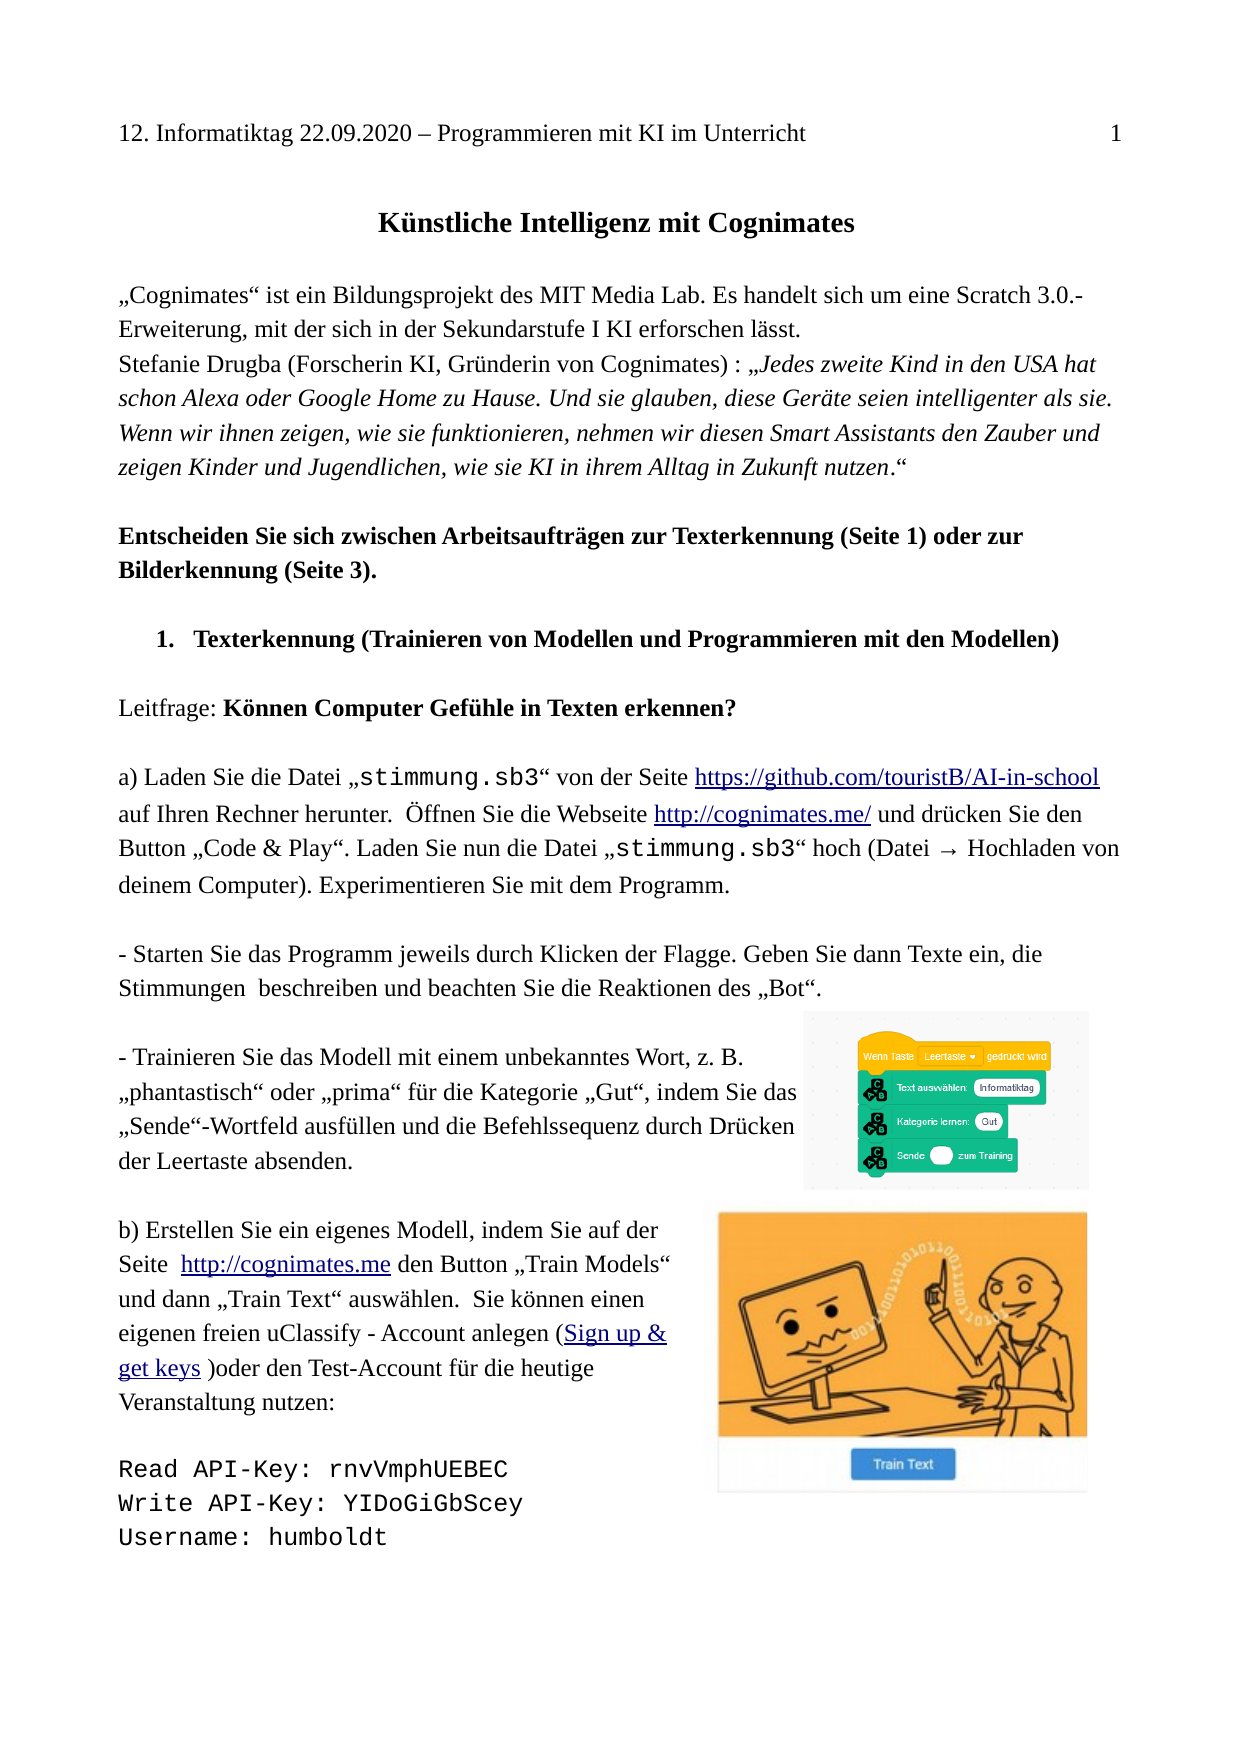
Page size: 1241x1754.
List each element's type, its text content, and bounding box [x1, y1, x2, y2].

text - Trainieren Sie das Modell mit einem unbekanntes Wort, z. B. „phantastisch“ oder „prima“ für die Kategorie „Gut“, indem Sie das „Sende“-Wortfeld ausfüllen und die Befehlssequenz durch Drücken der Leertaste absenden. [118, 1042, 803, 1175]
text „Cognimates“ ist ein Bildungsprojekt des MIT Media Lab. Es handelt sich um eine Scratch 3.0.-Erweiterung, mit der sich in der Sekundarstufe I KI erforschen lässt. [118, 280, 1122, 343]
text [1088, 1456, 1122, 1484]
list Texterkennung (Trainieren von Modellen und Programmieren mit den Modellen) [156, 624, 1122, 653]
text Leitfrage: Können Computer Gefühle in Texten erkennen? [118, 693, 1122, 722]
text Künstliche Intelligenz mit Cognimates [118, 205, 1122, 239]
text [1088, 1215, 1122, 1416]
text b) Erstellen Sie ein eigenes Modell, indem Sie auf der Seite http://cognimates.me den Button „Train Models“ und dann „Train Text“ auswählen. Sie können einen eigenen freien uClassify - Account anlegen (Sign up & get keys )oder den Test-Account für die heutige Veranstaltung nutzen: [118, 1215, 702, 1416]
text [1089, 1042, 1122, 1175]
picture [803, 1011, 1089, 1190]
picture [702, 1199, 1088, 1493]
text Write API-Key: YIDoGiGbScey [118, 1490, 1122, 1518]
text - Starten Sie das Programm jeweils durch Klicken der Flagge. Geben Sie dann Texte ein, die Stimmungen beschreiben und beachten Sie die Reaktionen des „Bot“. [118, 939, 1122, 1002]
text Read API-Key: rnvVmphUEBEC [118, 1456, 702, 1484]
text Stefanie Drugba (Forscherin KI, Gründerin von Cognimates) : „Jedes zweite Kind in den USA hat schon Alexa oder Google Home zu Hause. Und sie glauben, diese Geräte seien intelligenter als sie. Wenn wir ihnen zeigen, wie sie funktionieren, nehmen wir diesen Smart Assistants den Zauber und zeigen Kinder und Jugendlichen, wie sie KI in ihrem Alltag in Zukunft nutzen.“ [118, 349, 1122, 481]
text a) Laden Sie die Datei „stimmung.sb3“ von der Seite https://github.com/touristB/AI-in-school auf Ihren Rechner herunter. Öffnen Sie die Webseite http://cognimates.me/ und drücken Sie den Button „Code & Play“. Laden Sie nun die Datei „stimmung.sb3“ hoch (Datei → Hochladen von deinem Computer). Experimentieren Sie mit dem Programm. [118, 762, 1122, 899]
text Username: humboldt [118, 1524, 1122, 1552]
text Entscheiden Sie sich zwischen Arbeitsaufträgen zur Texterkennung (Seite 1) oder zur Bilderkennung (Seite 3). [118, 521, 1122, 584]
